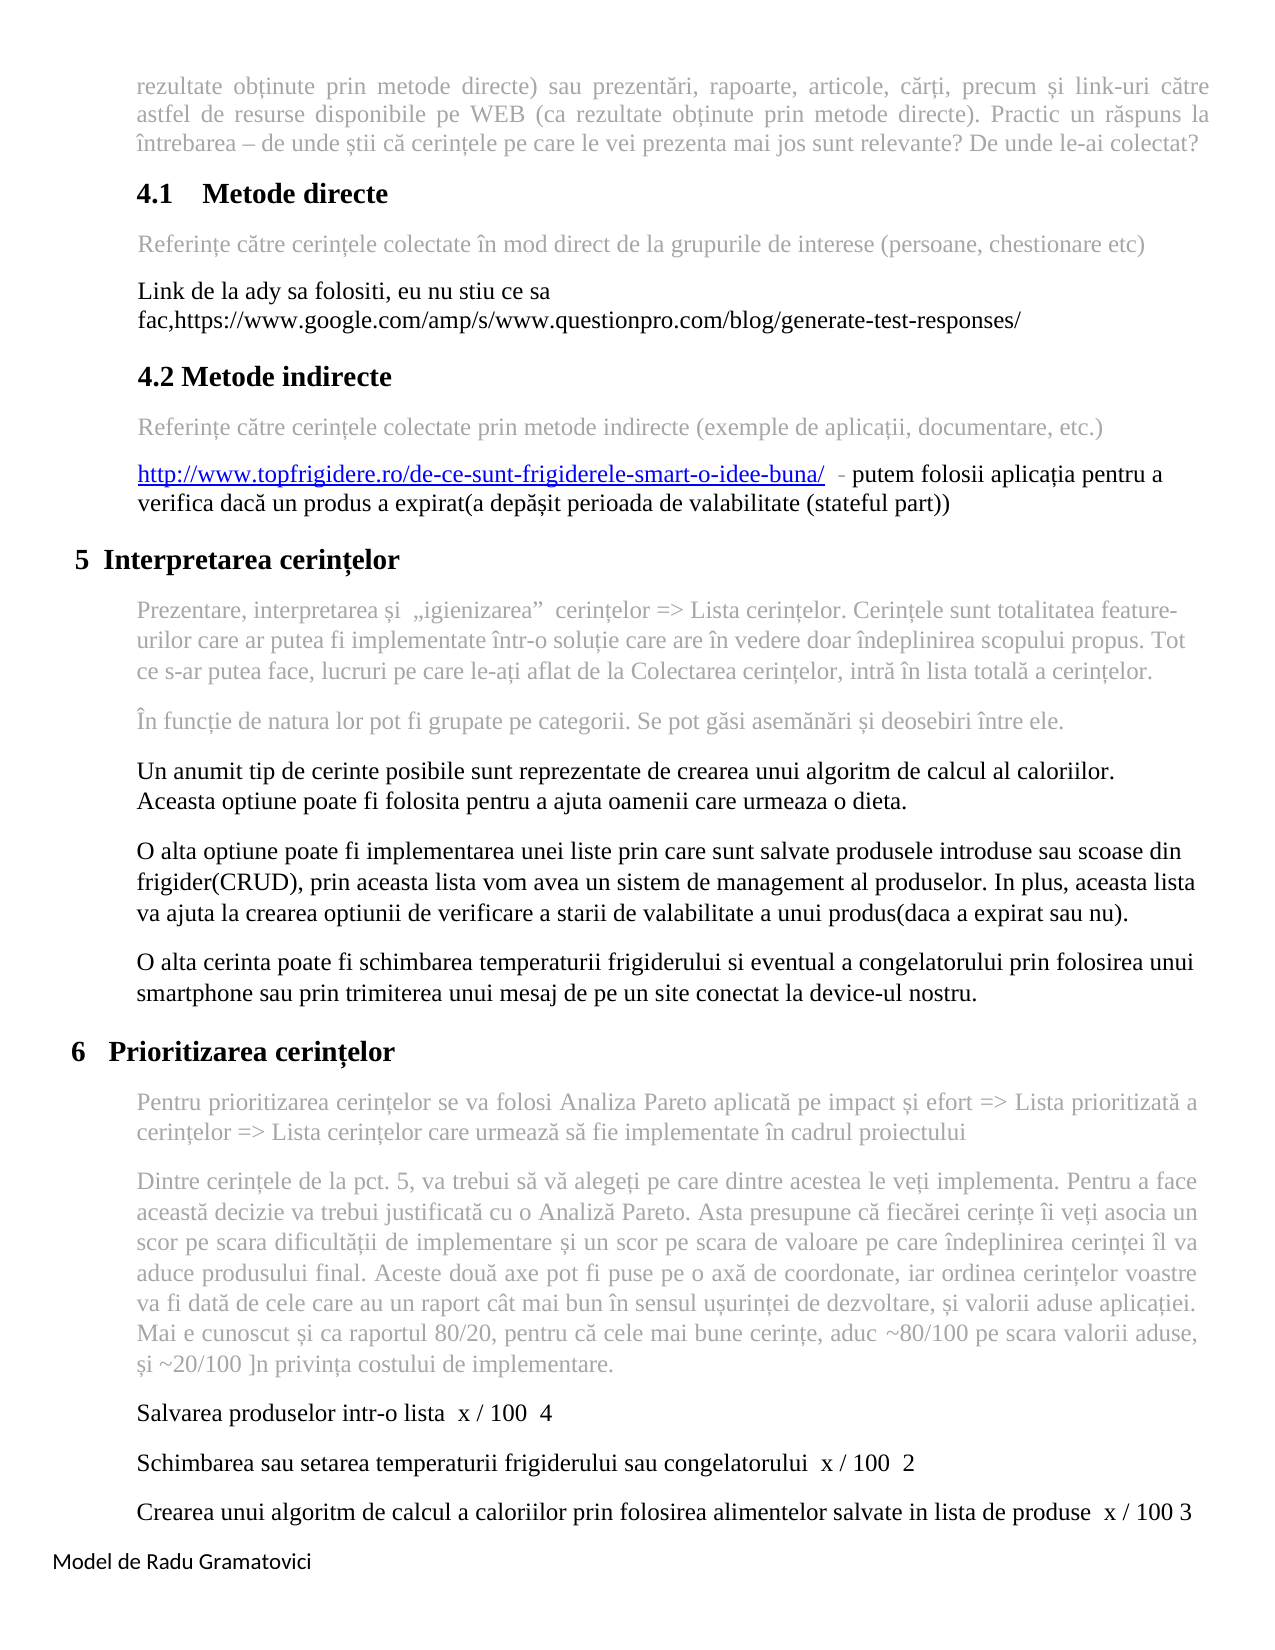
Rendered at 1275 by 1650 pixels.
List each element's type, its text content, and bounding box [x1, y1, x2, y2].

text Salvarea produselor intr-o lista x / 100 4 [136, 1398, 1198, 1427]
text http://www.topfrigidere.ro/de-ce-sunt-frigiderele-smart-o-idee-buna/ - putem folosii aplicația pentru a verifica dacă un produs a expirat(a depășit perioada de valabilitate (stateful part)) [137, 459, 1210, 517]
text O alta cerinta poate fi schimbarea temperaturii frigiderului si eventual a congelatorului prin folosirea unui smartphone sau prin trimiterea unui mesaj de pe un site conectat la device-ul nostru. [136, 947, 1198, 1007]
text În funcție de natura lor pot fi grupate pe categorii. Se pot găsi asemănări și deosebiri între ele. [136, 706, 1198, 735]
subtitle Metode indirecte [138, 359, 1210, 392]
subtitle Metode directe [136, 176, 1210, 210]
text Dintre cerințele de la pct. 5, va trebui să vă alegeți pe care dintre acestea le veți implementa. Pentru a face această decizie va trebui justificată cu o Analiză Pareto. Asta presupune că fiecărei cerințe îi veți asocia un scor pe scara dificultății de implementare și un scor pe scara de valoare pe care îndeplinirea cerinței îl va aduce produsului final. Aceste două axe pot fi puse pe o axă de coordonate, iar ordinea cerințelor voastre va fi dată de cele care au un raport cât mai bun în sensul ușurinței de dezvoltare, și valorii aduse aplicației. Mai e cunoscut și ca raportul 80/20, pentru că cele mai bune cerințe, aduc ~80/100 pe scara valorii aduse, și ~20/100 ]n privința costului de implementare. [136, 1166, 1198, 1378]
subtitle Interpretarea cerințelor [74, 542, 1210, 576]
text Prezentare, interpretarea și „igienizarea” cerințelor => Lista cerințelor. Cerințele sunt totalitatea feature-urilor care ar putea fi implementate într-o soluție care are în vedere doar îndeplinirea scopului propus. Tot ce s-ar putea face, lucruri pe care le-ați aflat de la Colectarea cerințelor, intră în lista totală a cerințelor. [136, 595, 1198, 685]
text Link de la ady sa folositi, eu nu stiu ce sa fac,https://www.google.com/amp/s/www.questionpro.com/blog/generate-test-responses/ [137, 276, 1210, 334]
text Crearea unui algoritm de calcul a caloriilor prin folosirea alimentelor salvate in lista de produse x / 100 3 [136, 1497, 1198, 1526]
text Pentru prioritizarea cerințelor se va folosi Analiza Pareto aplicată pe impact și efort => Lista prioritizată a cerințelor => Lista cerințelor care urmează să fie implementate în cadrul proiectului [136, 1087, 1198, 1146]
text O alta optiune poate fi implementarea unei liste prin care sunt salvate produsele introduse sau scoase din frigider(CRUD), prin aceasta lista vom avea un sistem de management al produselor. In plus, aceasta lista va ajuta la crearea optiunii de verificare a starii de valabilitate a unui produs(daca a expirat sau nu). [136, 836, 1198, 926]
text Schimbarea sau setarea temperaturii frigiderului sau congelatorului x / 100 2 [136, 1448, 1198, 1477]
text rezultate obținute prin metode directe) sau prezentări, rapoarte, articole, cărți, precum și link-uri către astfel de resurse disponibile pe WEB (ca rezultate obținute prin metode directe). Practic un răspuns la întrebarea – de unde știi că cerințele pe care le vei prezenta mai jos sunt relevante? De unde le-ai colectat? [136, 71, 1210, 157]
text Un anumit tip de cerinte posibile sunt reprezentate de crearea unui algoritm de calcul al caloriilor. Aceasta optiune poate fi folosita pentru a ajuta oamenii care urmeaza o dieta. [136, 756, 1198, 815]
text Referințe către cerințele colectate în mod direct de la grupurile de interese (persoane, chestionare etc) [137, 229, 1210, 257]
text Referințe către cerințele colectate prin metode indirecte (exemple de aplicații, documentare, etc.) [137, 412, 1210, 440]
subtitle Prioritizarea cerințelor [71, 1034, 1210, 1067]
